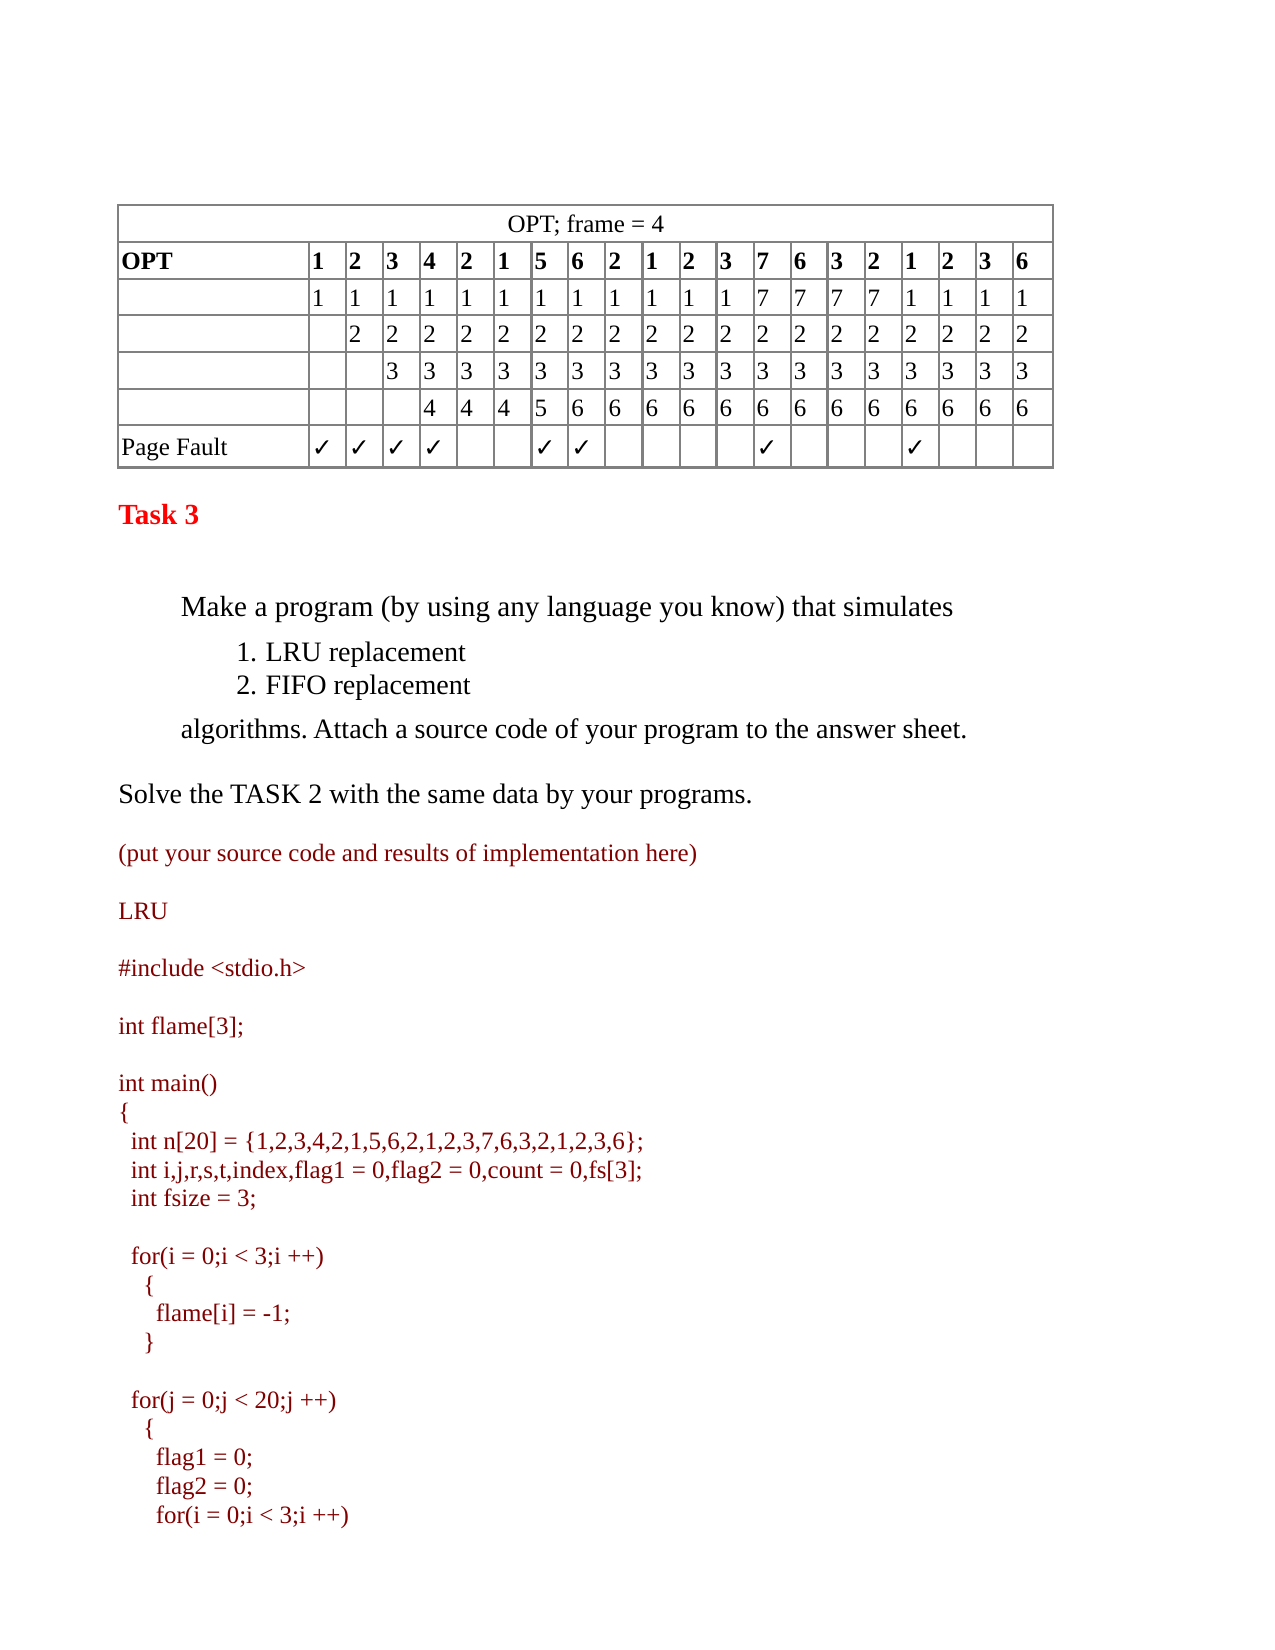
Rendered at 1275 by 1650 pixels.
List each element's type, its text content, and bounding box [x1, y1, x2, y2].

table_cell 2 [681, 316, 715, 351]
table_cell 2 [977, 316, 1012, 351]
table_cell 2 [866, 316, 901, 351]
table_cell 1 [606, 280, 641, 314]
table_cell 1 [903, 280, 938, 314]
table_cell 2 [347, 243, 382, 278]
text { [118, 1270, 1157, 1298]
table_cell [119, 353, 308, 388]
table_cell ✓ [421, 426, 456, 466]
table_cell 2 [606, 316, 641, 351]
table_cell [458, 426, 493, 466]
text LRU [118, 896, 1157, 925]
table_cell 1 [310, 280, 345, 314]
table_cell [495, 426, 530, 466]
table_cell ✓ [755, 426, 790, 466]
text { [118, 1097, 1157, 1126]
text for(j = 0;j < 20;j ++) [118, 1385, 1157, 1413]
table_cell 3 [977, 353, 1012, 388]
table_cell 7 [829, 280, 864, 314]
table_cell 2 [606, 243, 641, 278]
list FIFO replacement [236, 668, 1157, 700]
table_cell 3 [718, 353, 753, 388]
text for(i = 0;i < 3;i ++) [118, 1241, 1157, 1270]
text flag1 = 0; [118, 1442, 1157, 1471]
table_cell 7 [792, 280, 826, 314]
table_cell 1 [977, 280, 1012, 314]
table_cell 1 [421, 280, 456, 314]
table_cell 3 [606, 353, 641, 388]
table_cell [384, 390, 419, 424]
table_cell 6 [940, 390, 975, 424]
text Task 3 [118, 468, 1157, 531]
text #include <stdio.h> [118, 953, 1157, 982]
table_cell [644, 426, 679, 466]
table_cell 3 [940, 353, 975, 388]
table_cell 2 [347, 316, 382, 351]
table_cell [310, 316, 345, 351]
table_cell 1 [347, 280, 382, 314]
table_cell [119, 280, 308, 314]
table_cell [681, 426, 715, 466]
table_cell 1 [310, 243, 345, 278]
table_cell 2 [681, 243, 715, 278]
table_cell 3 [495, 353, 530, 388]
table_cell 1 [940, 280, 975, 314]
table_cell 4 [421, 243, 456, 278]
table_cell 6 [718, 390, 753, 424]
table_cell 3 [458, 353, 493, 388]
table_cell 1 [718, 280, 753, 314]
table_cell 5 [533, 390, 567, 424]
table_cell 1 [458, 280, 493, 314]
table_cell 6 [1014, 390, 1052, 424]
table_cell [1014, 426, 1052, 466]
table_cell OPT [119, 243, 308, 278]
table_cell 6 [1014, 243, 1052, 278]
table_cell 7 [755, 243, 790, 278]
table_cell 1 [384, 280, 419, 314]
table_cell 1 [495, 243, 530, 278]
table_cell 3 [681, 353, 715, 388]
text Make a program (by using any language you know) that simulates [181, 589, 1157, 623]
table_cell 6 [792, 390, 826, 424]
table_cell 3 [866, 353, 901, 388]
table_cell 2 [569, 316, 604, 351]
table_cell 3 [384, 353, 419, 388]
table_cell 2 [458, 243, 493, 278]
text int i,j,r,s,t,index,flag1 = 0,flag2 = 0,count = 0,fs[3]; [118, 1155, 1157, 1183]
table_cell 2 [940, 243, 975, 278]
table_cell ✓ [384, 426, 419, 466]
text { [118, 1413, 1157, 1442]
table_cell Page Fault [119, 426, 308, 466]
table_cell 2 [644, 316, 679, 351]
table_cell [119, 390, 308, 424]
table_cell 3 [569, 353, 604, 388]
list LRU replacement [236, 635, 1157, 668]
text for(i = 0;i < 3;i ++) [118, 1500, 1157, 1528]
table_header OPT; frame = 4 [119, 206, 1052, 241]
table_cell [977, 426, 1012, 466]
table_cell 6 [569, 243, 604, 278]
table_cell 1 [1014, 280, 1052, 314]
table_cell 6 [977, 390, 1012, 424]
table_cell 1 [681, 280, 715, 314]
table_cell 4 [421, 390, 456, 424]
table_cell ✓ [569, 426, 604, 466]
table_cell 7 [755, 280, 790, 314]
table_cell 6 [866, 390, 901, 424]
table_cell [866, 426, 901, 466]
table_cell 3 [1014, 353, 1052, 388]
table_cell [606, 426, 641, 466]
table_cell 3 [718, 243, 753, 278]
table_cell 1 [495, 280, 530, 314]
table_cell 3 [755, 353, 790, 388]
text Solve the TASK 2 with the same data by your programs. [118, 777, 1157, 810]
text int fsize = 3; [118, 1183, 1157, 1212]
table_cell 2 [533, 316, 567, 351]
table_cell 2 [458, 316, 493, 351]
table_cell [310, 390, 345, 424]
table_cell 2 [384, 316, 419, 351]
table_cell [792, 426, 826, 466]
table_cell 2 [1014, 316, 1052, 351]
table_cell ✓ [310, 426, 345, 466]
table_cell 3 [977, 243, 1012, 278]
table_cell 4 [495, 390, 530, 424]
text int main() [118, 1068, 1157, 1097]
table_cell ✓ [903, 426, 938, 466]
table_cell 2 [421, 316, 456, 351]
table_cell ✓ [347, 426, 382, 466]
table_cell 1 [533, 280, 567, 314]
text (put your source code and results of implementation here) [118, 838, 1157, 867]
table_cell [347, 390, 382, 424]
table_cell 6 [606, 390, 641, 424]
table_cell 6 [681, 390, 715, 424]
table_cell 2 [940, 316, 975, 351]
table_cell 3 [903, 353, 938, 388]
table_cell 6 [829, 390, 864, 424]
table_cell [119, 316, 308, 351]
table_cell 6 [755, 390, 790, 424]
table_cell 1 [644, 243, 679, 278]
table_cell 3 [644, 353, 679, 388]
table_cell 5 [533, 243, 567, 278]
table_cell 1 [903, 243, 938, 278]
text algorithms. Attach a source code of your program to the answer sheet. [181, 713, 1157, 745]
table_cell 2 [829, 316, 864, 351]
table_cell 3 [829, 353, 864, 388]
text flag2 = 0; [118, 1471, 1157, 1500]
table_cell [718, 426, 753, 466]
table_cell 6 [644, 390, 679, 424]
table_cell 6 [903, 390, 938, 424]
table_cell 1 [644, 280, 679, 314]
table_cell 3 [384, 243, 419, 278]
table_cell [829, 426, 864, 466]
table_cell [347, 353, 382, 388]
table_cell 3 [829, 243, 864, 278]
table_cell 2 [866, 243, 901, 278]
table_cell 7 [866, 280, 901, 314]
table_cell 2 [755, 316, 790, 351]
table_cell 2 [903, 316, 938, 351]
table_cell 1 [569, 280, 604, 314]
table_cell 3 [533, 353, 567, 388]
text int flame[3]; [118, 1011, 1157, 1040]
table_cell 2 [495, 316, 530, 351]
table_cell ✓ [533, 426, 567, 466]
table_cell 3 [792, 353, 826, 388]
table_cell 6 [569, 390, 604, 424]
table_cell 6 [792, 243, 826, 278]
table_cell [940, 426, 975, 466]
table_cell 4 [458, 390, 493, 424]
table_cell 2 [792, 316, 826, 351]
text } [118, 1327, 1157, 1356]
table_cell 2 [718, 316, 753, 351]
table_cell 3 [421, 353, 456, 388]
table_cell [310, 353, 345, 388]
text flame[i] = -1; [118, 1298, 1157, 1327]
text int n[20] = {1,2,3,4,2,1,5,6,2,1,2,3,7,6,3,2,1,2,3,6}; [118, 1126, 1157, 1155]
